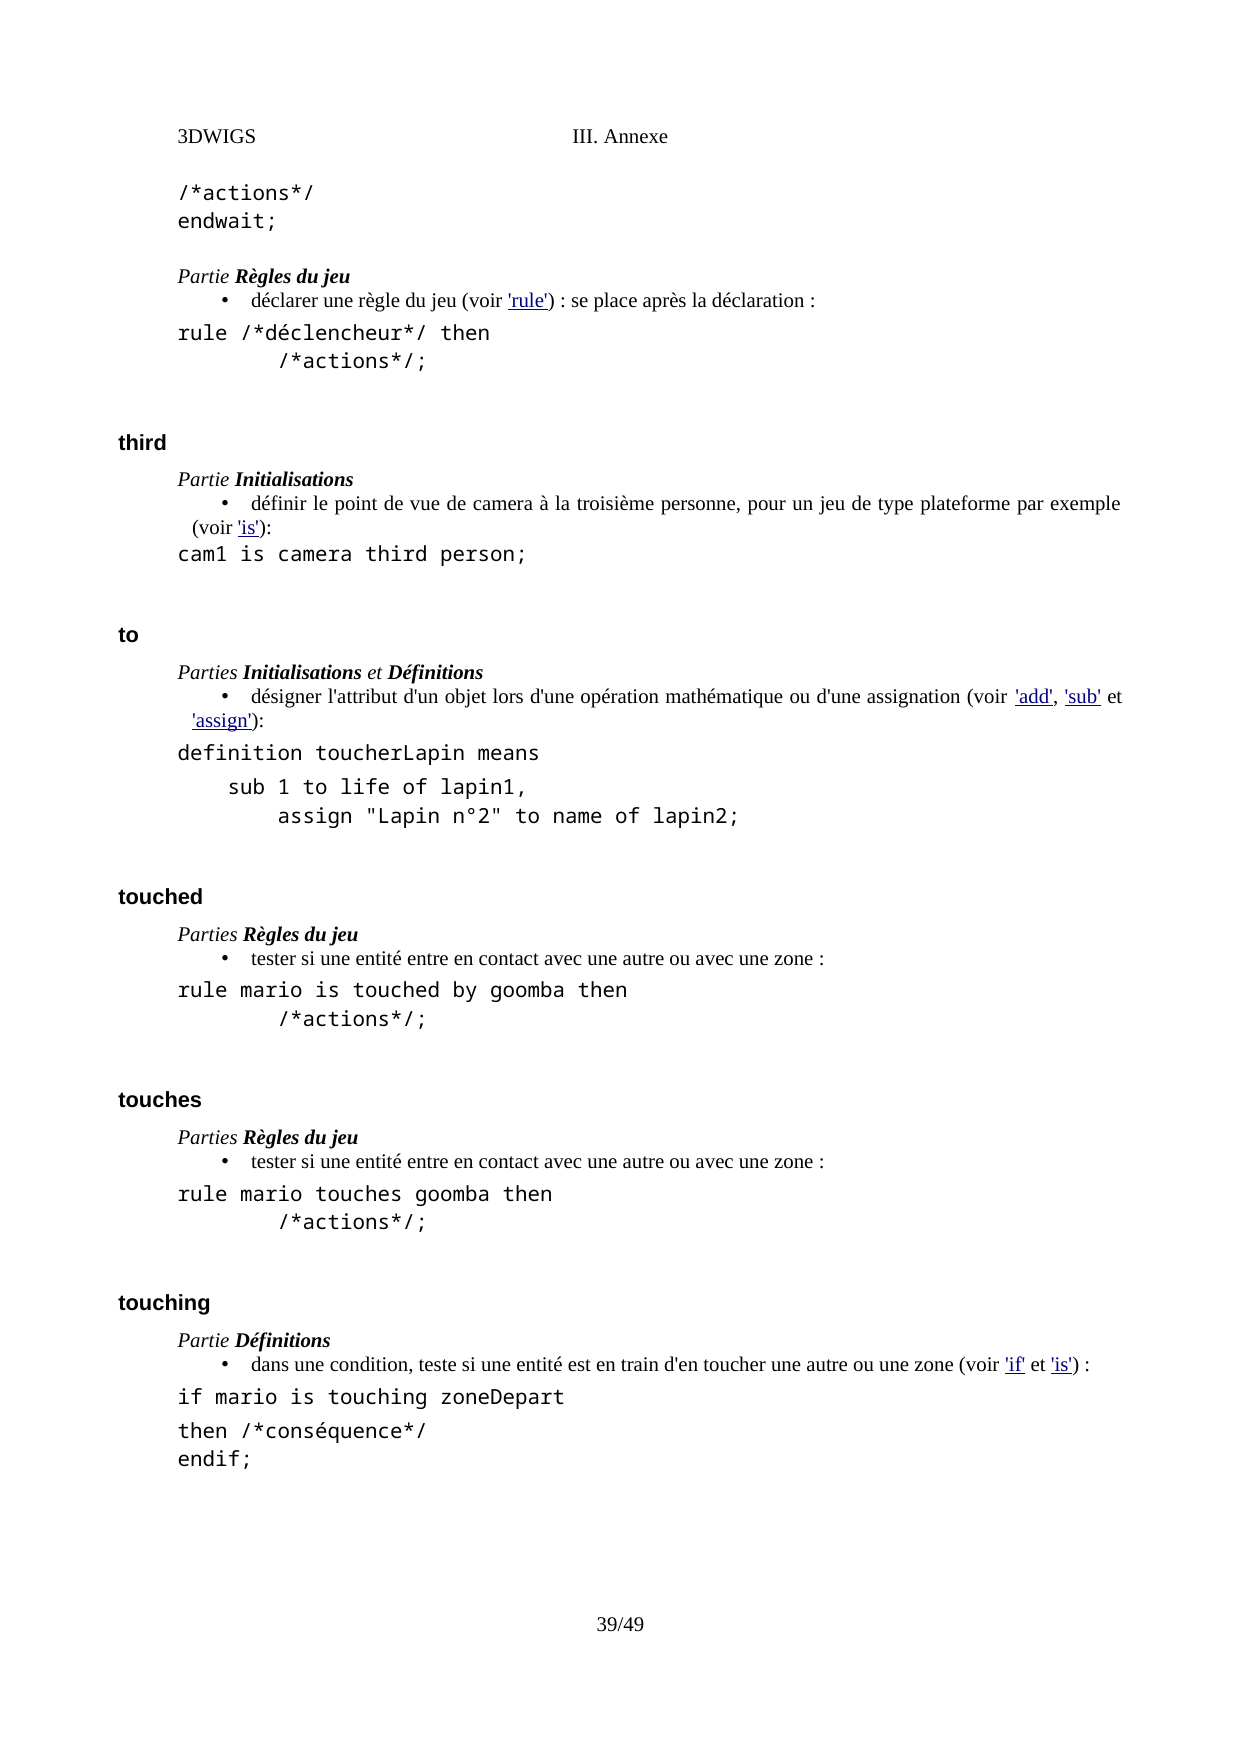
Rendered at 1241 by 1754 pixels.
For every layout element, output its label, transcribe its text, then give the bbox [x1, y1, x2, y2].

text Partie Initialisations [118, 467, 1122, 491]
text Parties Règles du jeu [118, 921, 1122, 946]
text rule mario is touched by goomba then [118, 976, 1122, 1004]
list déclarer une règle du jeu (voir 'rule') : se place après la déclaration : [162, 288, 1122, 312]
subtitle third [118, 429, 1122, 454]
text Partie Règles du jeu [118, 264, 1122, 288]
text endif; [118, 1444, 1122, 1473]
text Partie Définitions [118, 1328, 1122, 1352]
text then /*conséquence*/ [118, 1416, 1122, 1444]
text Parties Règles du jeu [118, 1124, 1122, 1149]
text /*actions*/ [118, 178, 1122, 206]
text endwait; [118, 206, 1122, 234]
list définir le point de vue de camera à la troisième personne, pour un jeu de type plateforme par exemple (voir 'is'): [162, 491, 1122, 539]
list dans une condition, teste si une entité est en train d'en toucher une autre ou une zone (voir 'if' et 'is') : [162, 1352, 1122, 1376]
text /*actions*/; [118, 1004, 1122, 1032]
text assign "Lapin n°2" to name of lapin2; [118, 801, 1122, 829]
text /*actions*/; [118, 1207, 1122, 1236]
subtitle touched [118, 884, 1122, 909]
text Parties Initialisations et Définitions [118, 660, 1122, 684]
list tester si une entité entre en contact avec une autre ou avec une zone : [162, 946, 1122, 969]
list désigner l'attribut d'un objet lors d'une opération mathématique ou d'une assignation (voir 'add', 'sub' et 'assign'): [162, 684, 1122, 732]
subtitle touching [118, 1290, 1122, 1315]
text cam1 is camera third person; [118, 539, 1122, 568]
subtitle touches [118, 1087, 1122, 1112]
subtitle to [118, 622, 1122, 647]
text rule /*déclencheur*/ then [118, 318, 1122, 346]
text /*actions*/; [118, 346, 1122, 375]
list tester si une entité entre en contact avec une autre ou avec une zone : [162, 1149, 1122, 1173]
text sub 1 to life of lapin1, [118, 772, 1122, 801]
text definition toucherLapin means [118, 738, 1122, 766]
text rule mario touches goomba then [118, 1179, 1122, 1207]
text if mario is touching zoneDepart [118, 1382, 1122, 1410]
